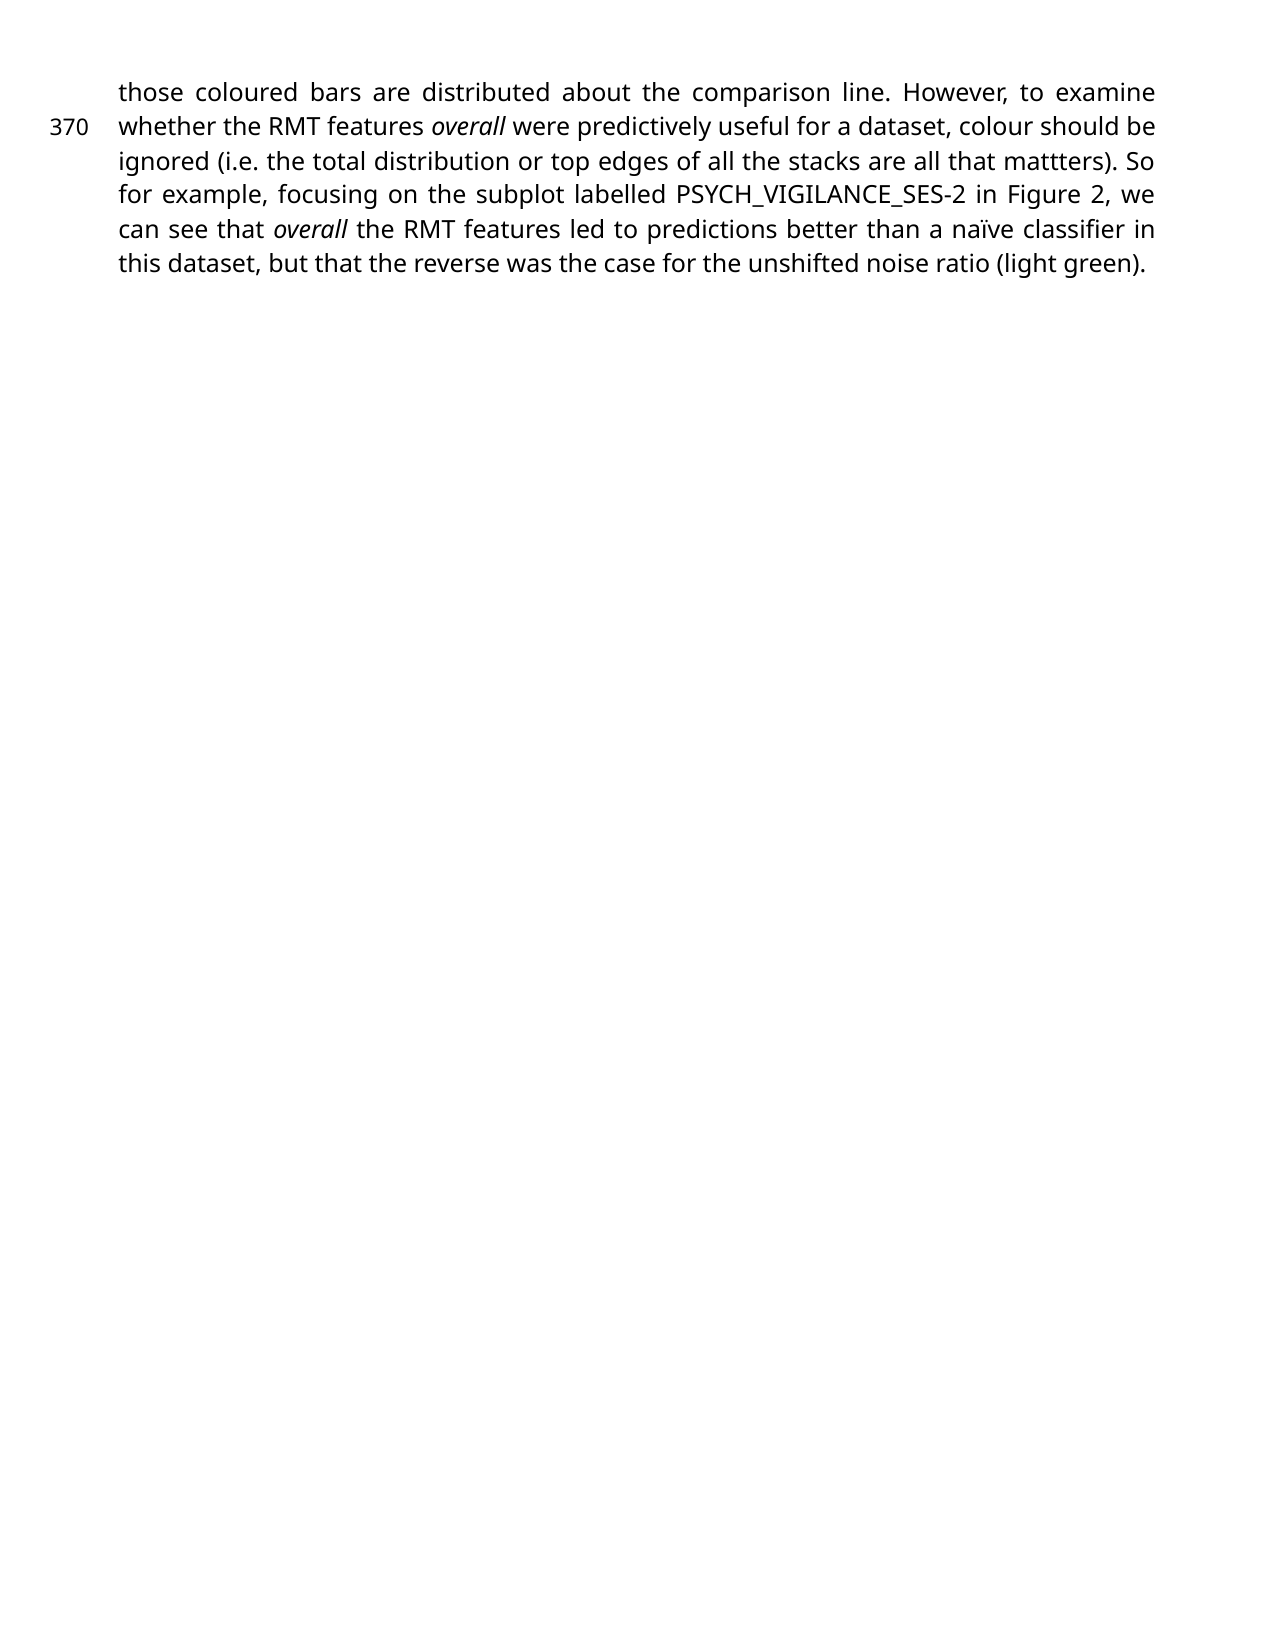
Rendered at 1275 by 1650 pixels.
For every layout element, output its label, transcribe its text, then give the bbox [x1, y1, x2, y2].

text those coloured bars are distributed about the comparison line. However, to examine whether the RMT features overall were predictively useful for a dataset, colour should be ignored (i.e. the total distribution or top edges of all the stacks are all that mattters). So for example, focusing on the subplot labelled PSYCH_VIGILANCE_SES-2 in Figure 2, we can see that overall the RMT features led to predictions better than a naïve classifier in this dataset, but that the reverse was the case for the unshifted noise ratio (light green). [118, 75, 1157, 279]
